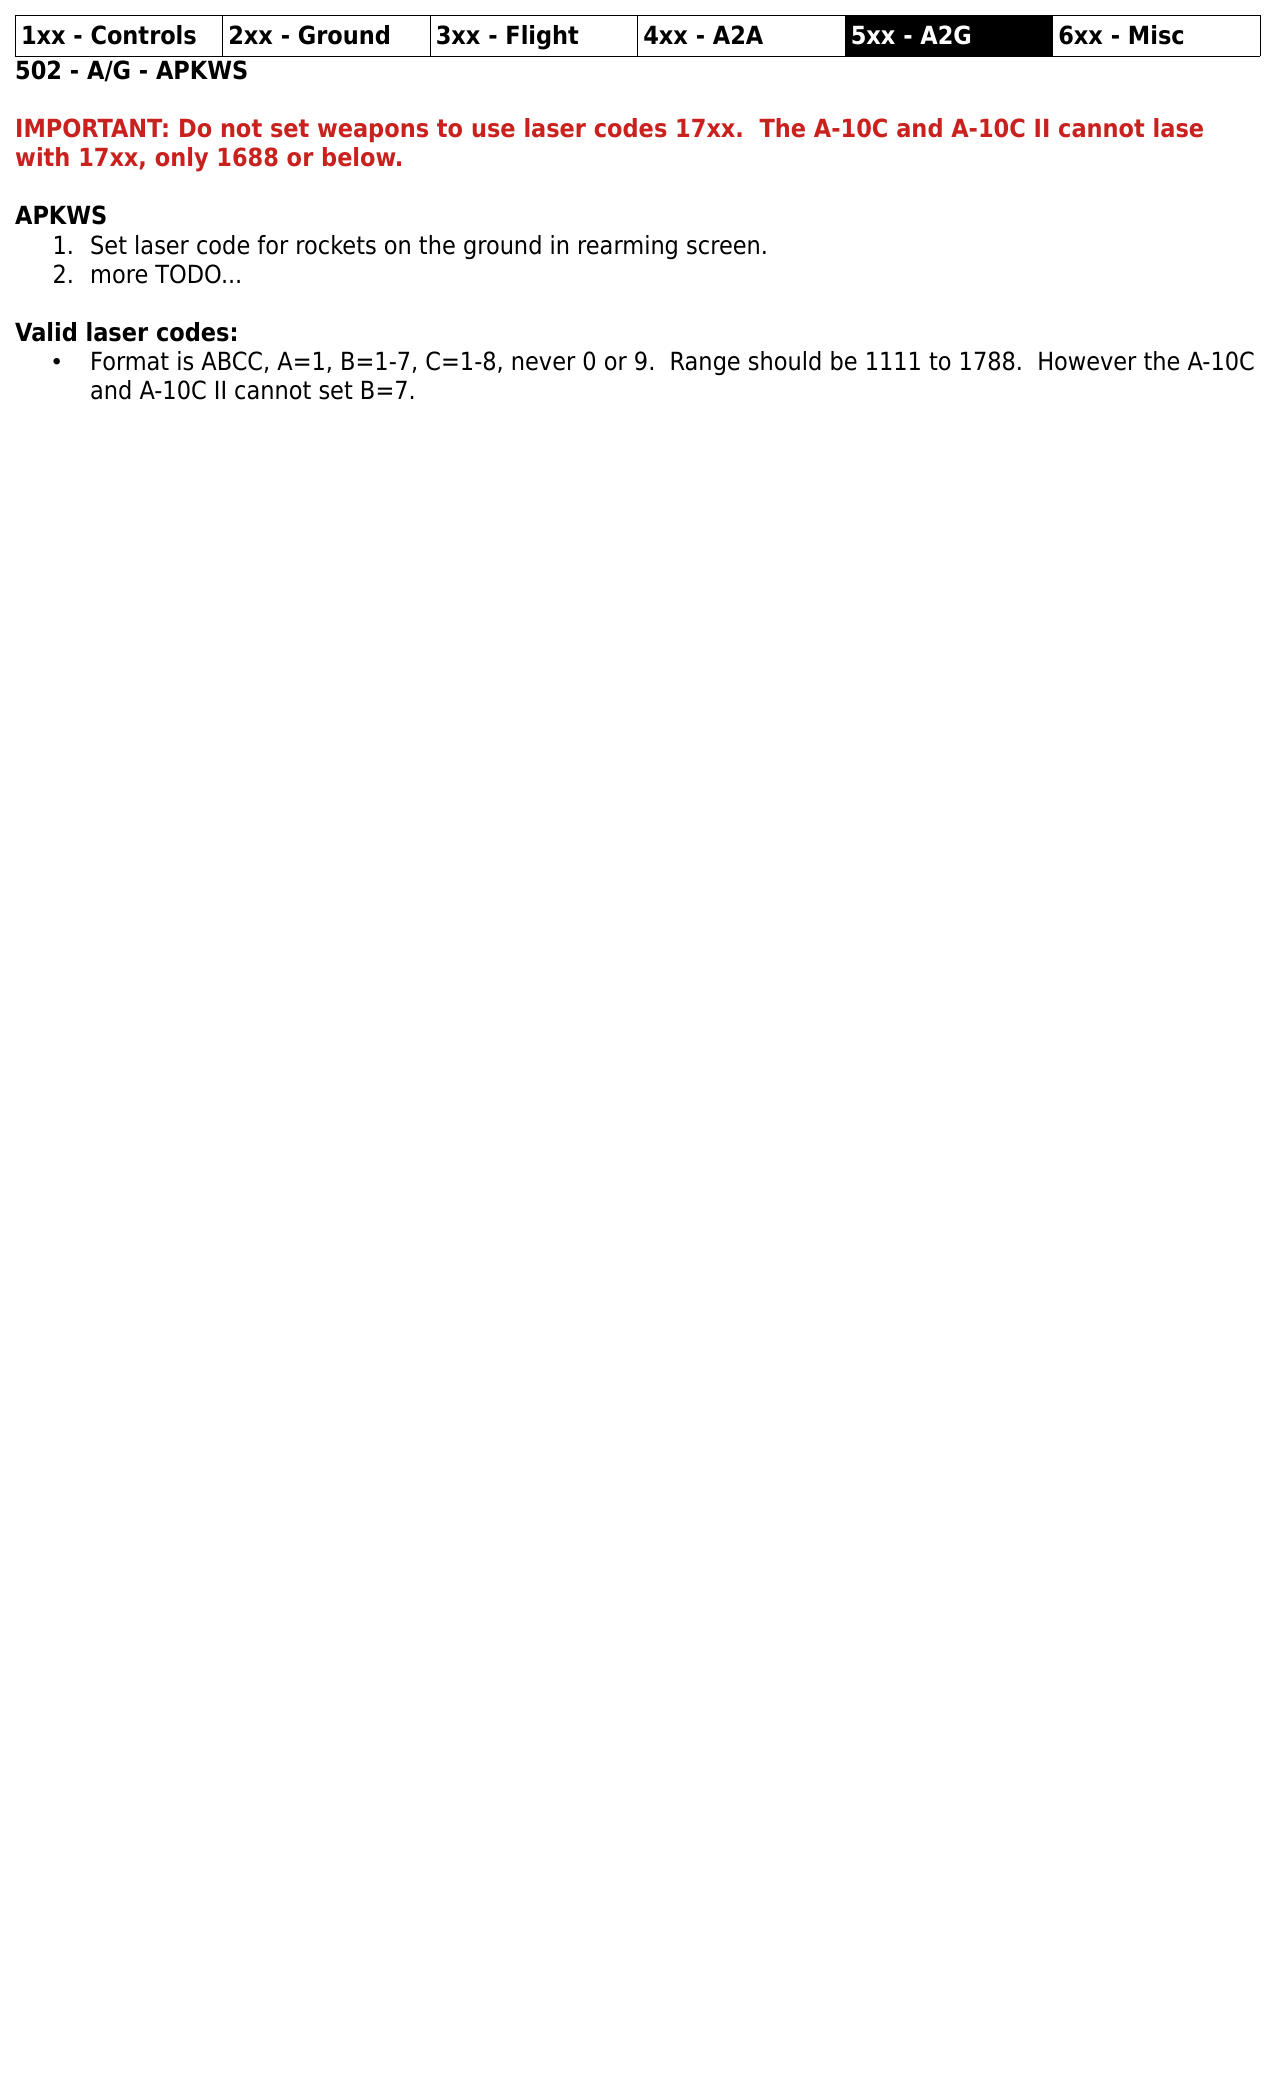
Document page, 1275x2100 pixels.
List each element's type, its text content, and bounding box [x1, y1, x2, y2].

text IMPORTANT: Do not set weapons to use laser codes 17xx. The A-10C and A-10C II cannot lase with 17xx, only 1688 or below. [15, 114, 1260, 172]
table_header 6xx - Misc [1053, 16, 1260, 56]
table_header 5xx - A2G [846, 16, 1052, 56]
list Set laser code for rockets on the ground in rearming screen. [52, 231, 1260, 260]
table_header 4xx - A2A [638, 16, 845, 56]
text Valid laser codes: [15, 318, 1260, 347]
table_header 2xx - Ground [223, 16, 430, 56]
list more TODO... [52, 260, 1260, 289]
text 502 - A/G - APKWS [15, 57, 1260, 85]
list Format is ABCC, A=1, B=1-7, C=1-8, never 0 or 9. Range should be 1111 to 1788. However the A-10C and A-10C II cannot set B=7. [52, 347, 1260, 406]
table_header 3xx - Flight [431, 16, 637, 56]
table_header 1xx - Controls [16, 16, 222, 56]
text APKWS [15, 202, 1260, 231]
